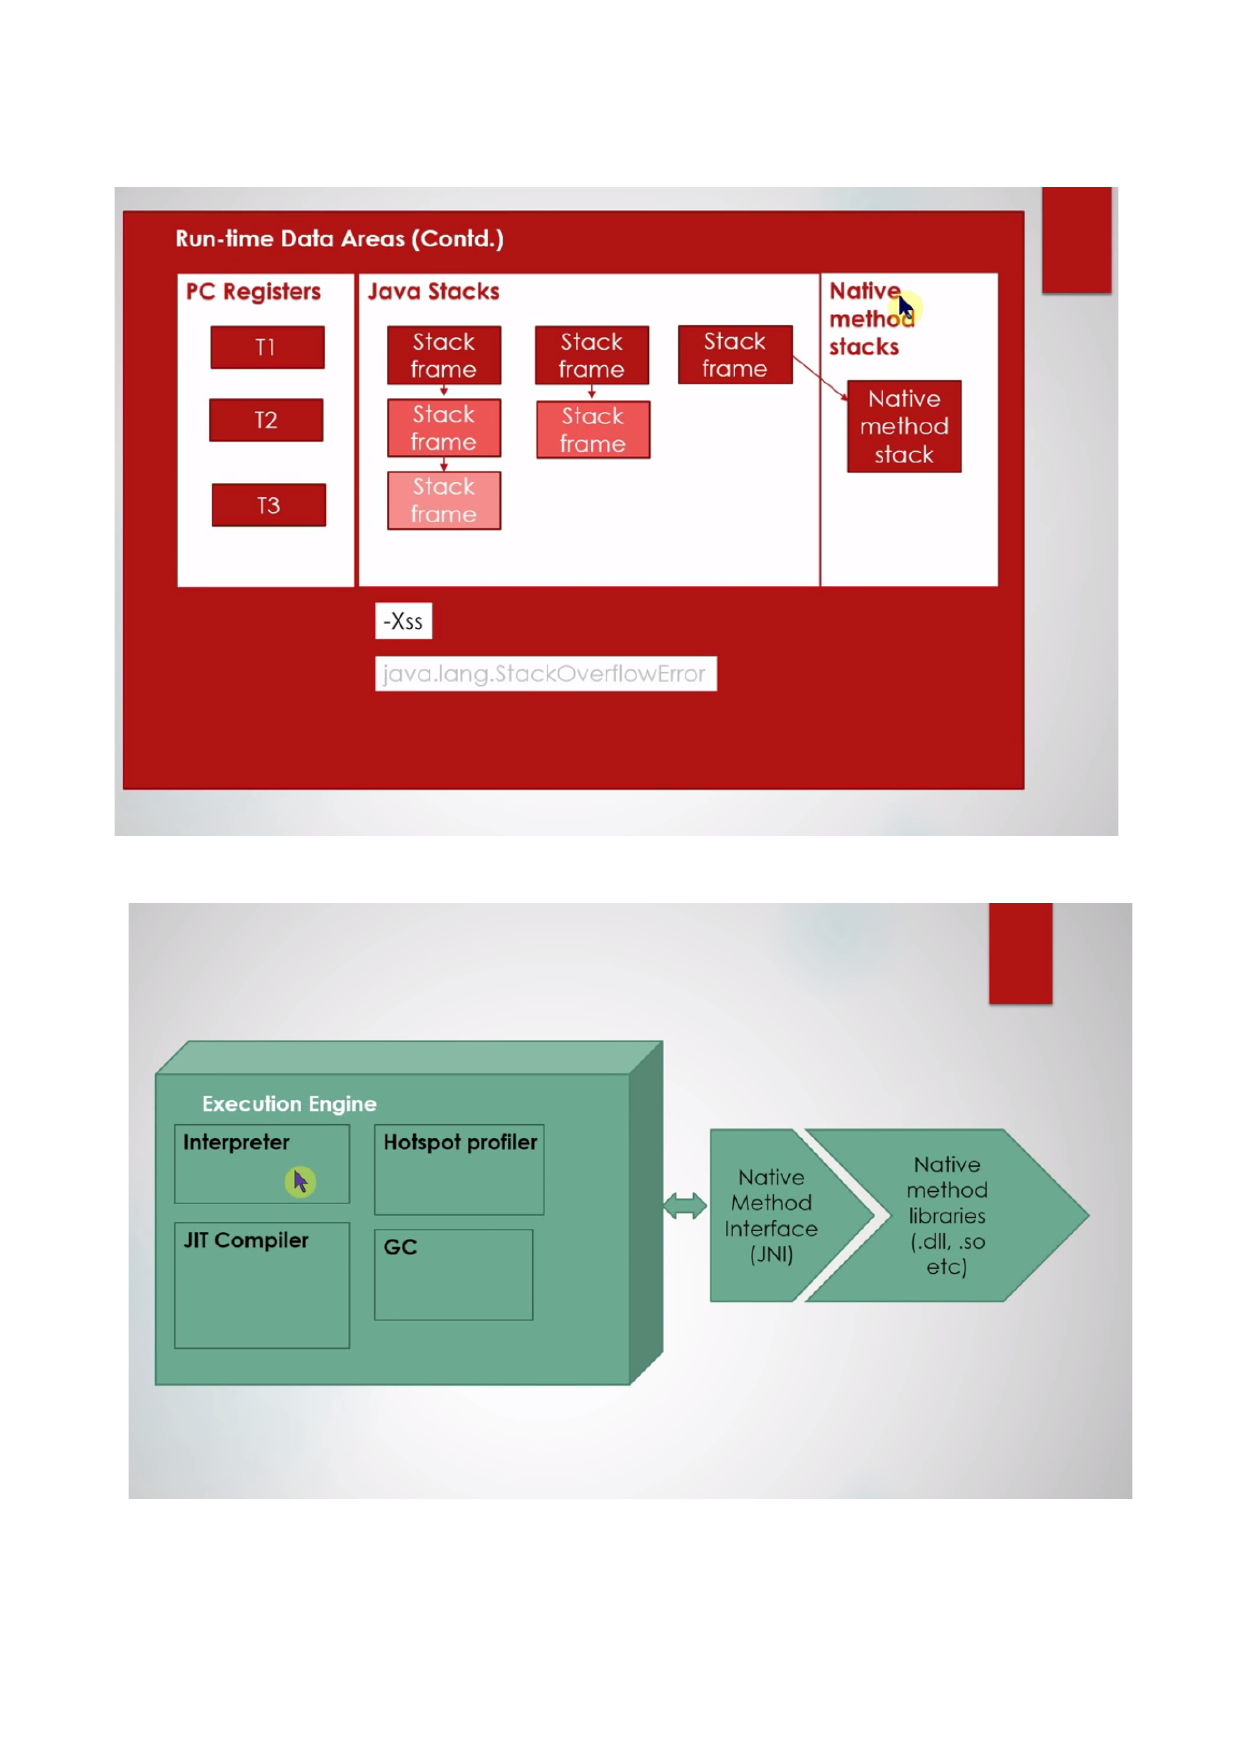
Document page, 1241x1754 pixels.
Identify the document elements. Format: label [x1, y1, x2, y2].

picture [128, 903, 1133, 1499]
picture [114, 187, 1119, 836]
